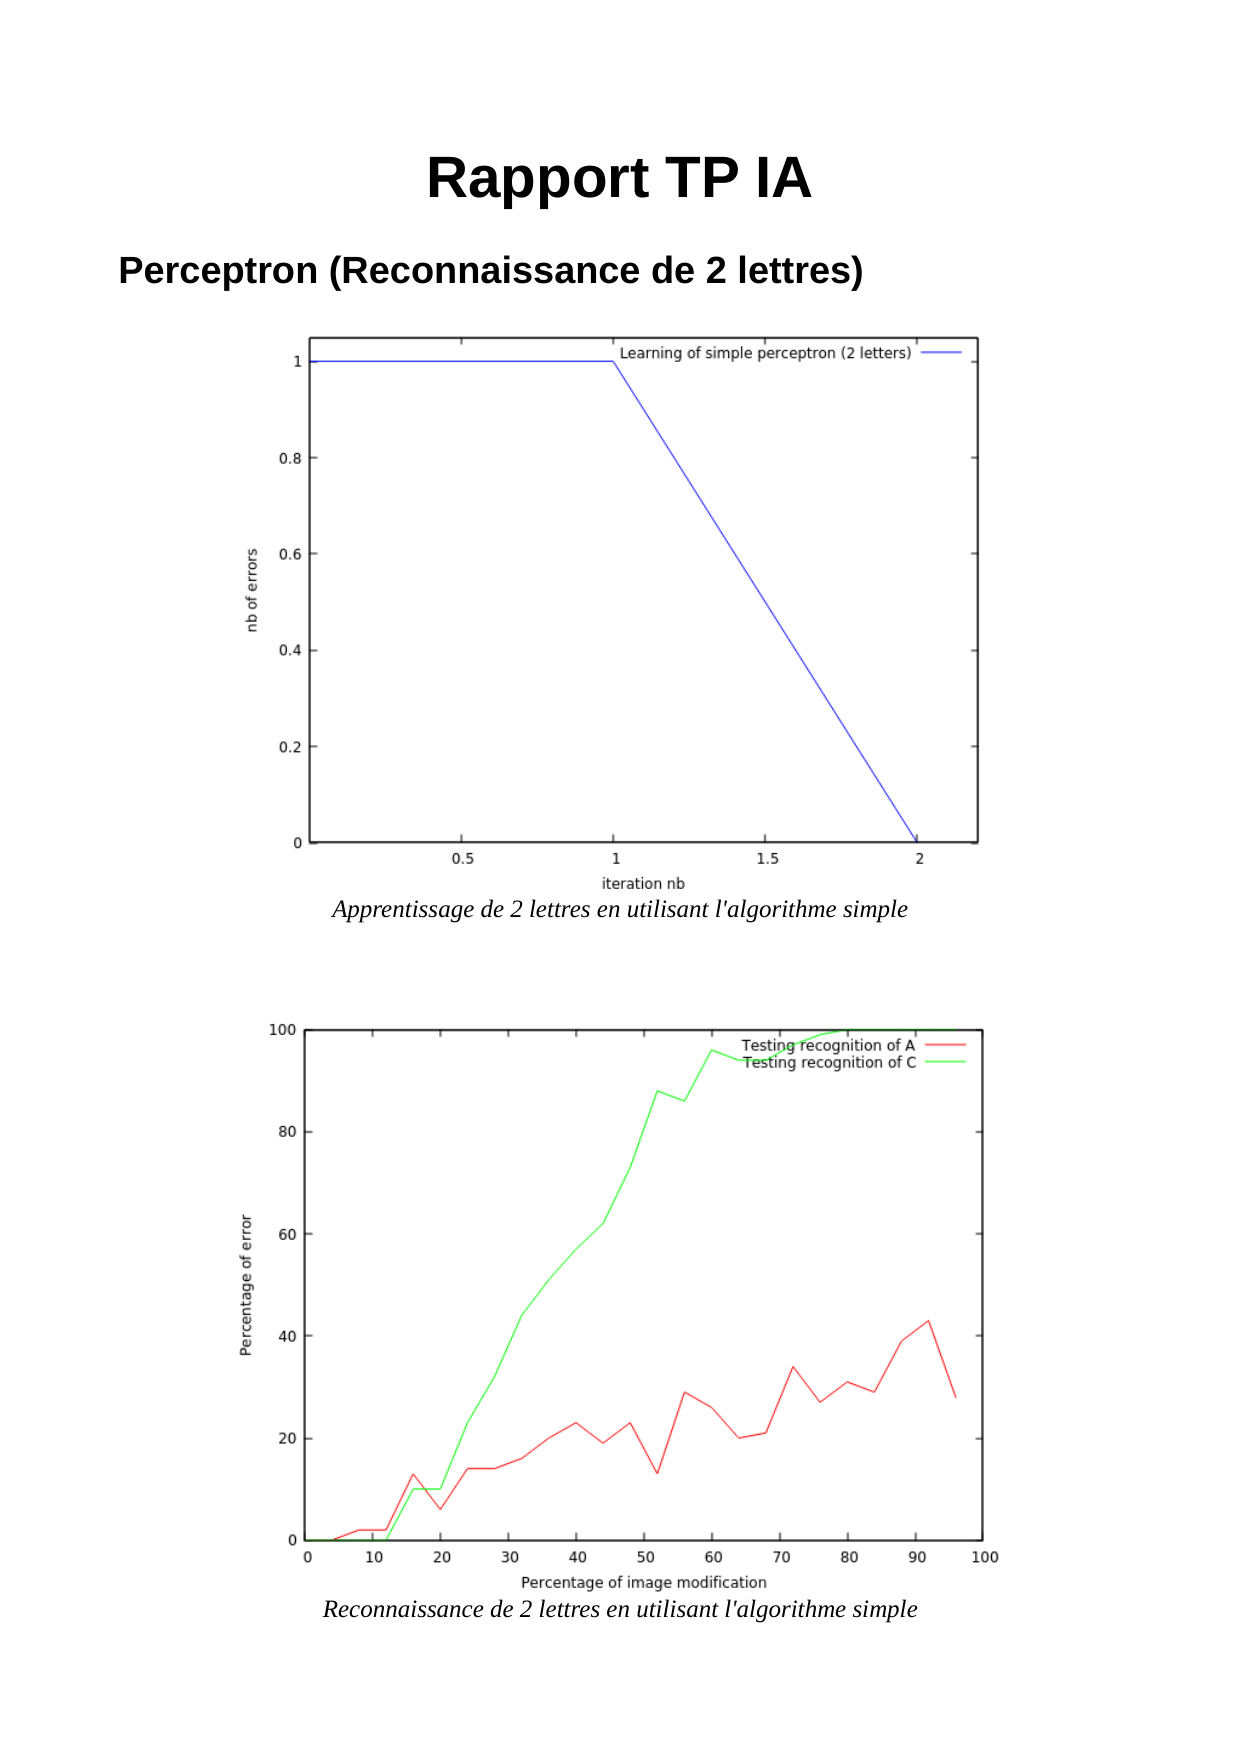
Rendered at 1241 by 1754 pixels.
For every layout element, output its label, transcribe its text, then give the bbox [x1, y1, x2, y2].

text Apprentissage de 2 lettres en utilisant l'algorithme simple [209, 321, 1031, 952]
title Rapport TP IA [118, 143, 1122, 210]
text Reconnaissance de 2 lettres en utilisant l'algorithme simple [203, 1013, 1037, 1651]
picture [238, 321, 1003, 895]
subtitle Perceptron (Reconnaissance de 2 lettres) [118, 248, 1122, 291]
picture [232, 1012, 1008, 1594]
